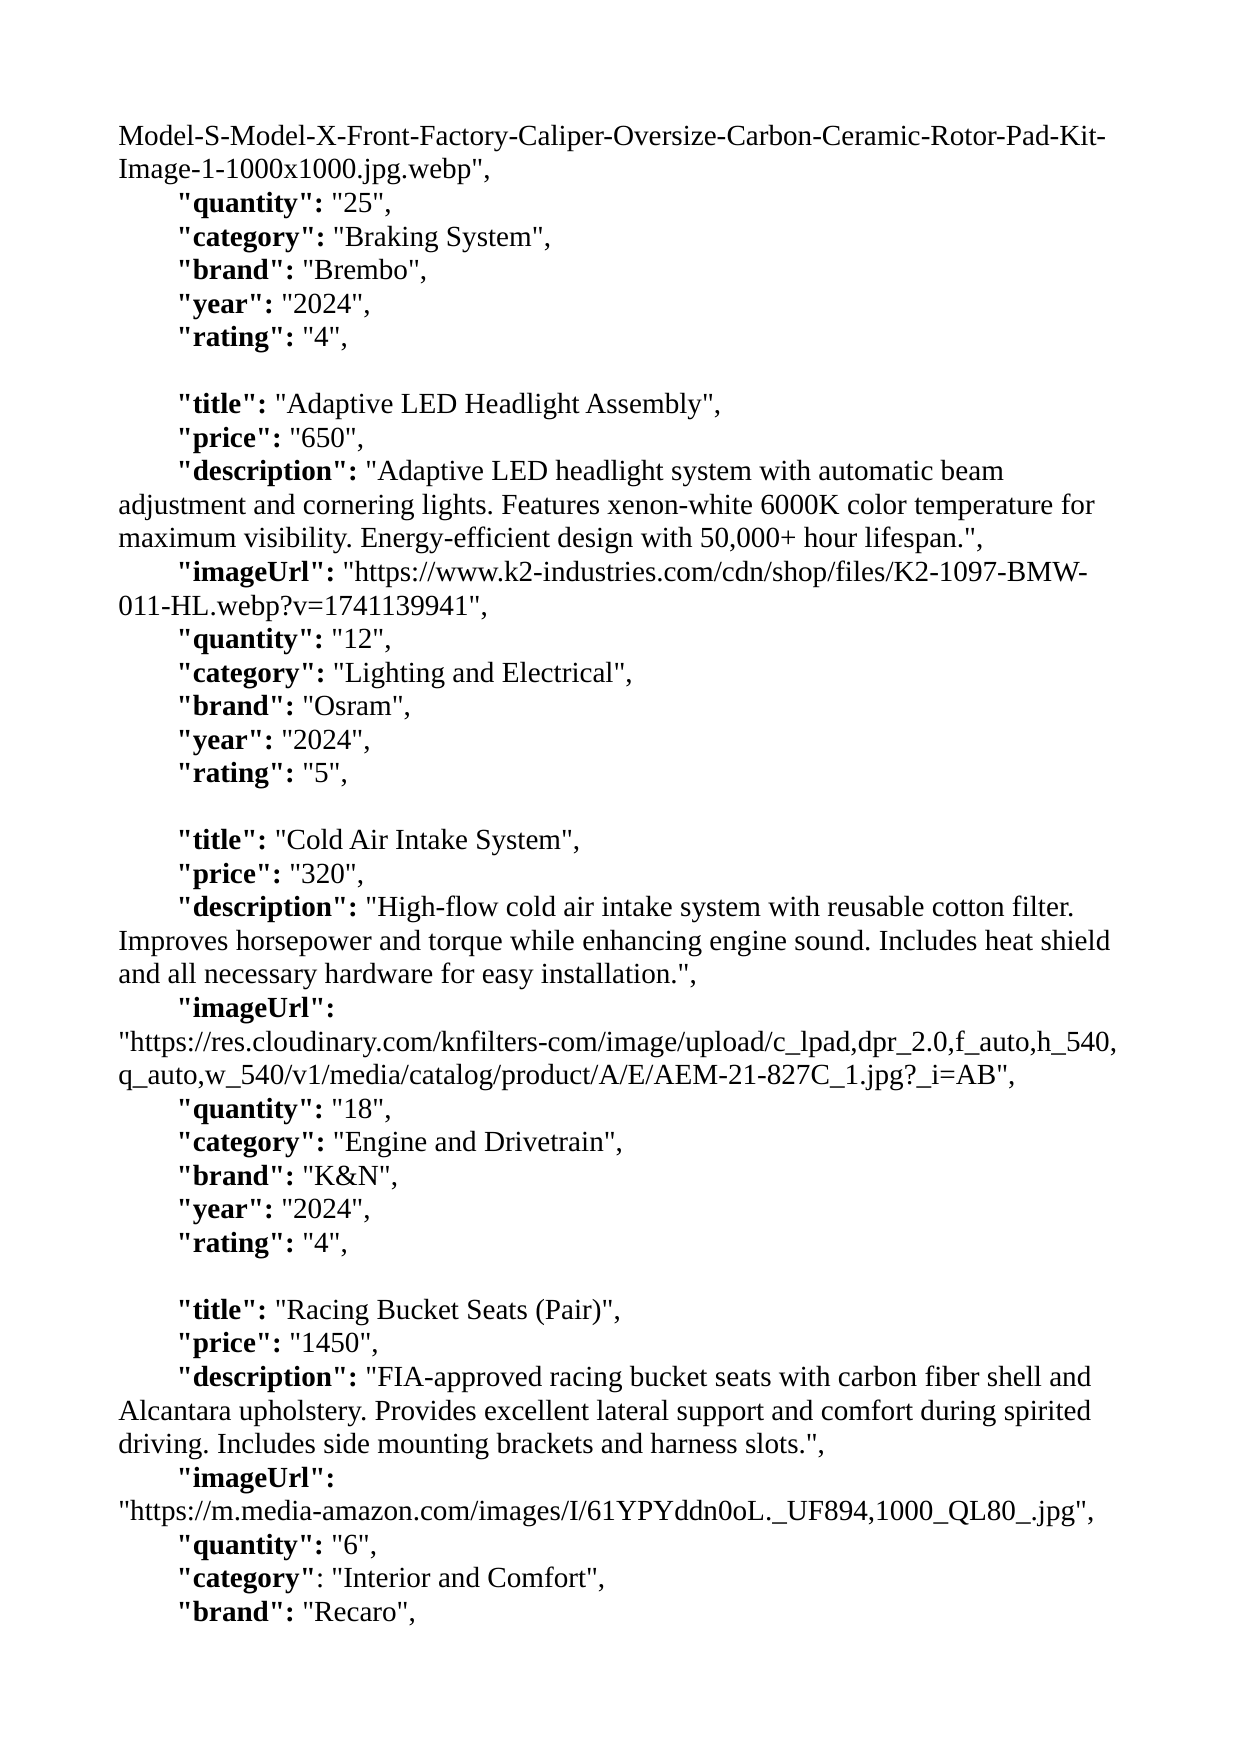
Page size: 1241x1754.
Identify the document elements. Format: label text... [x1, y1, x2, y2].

text "rating": "4", [118, 1225, 1122, 1258]
text "title": "Racing Bucket Seats (Pair)", [118, 1292, 1122, 1326]
text "quantity": "12", [118, 621, 1122, 655]
text "brand": "Osram", [118, 688, 1122, 722]
text "description": "FIA-approved racing bucket seats with carbon fiber shell and Alcantara upholstery. Provides excellent lateral support and comfort during spirited driving. Includes side mounting brackets and harness slots.", [118, 1359, 1122, 1460]
text "description": "High-flow cold air intake system with reusable cotton filter. Improves horsepower and torque while enhancing engine sound. Includes heat shield and all necessary hardware for easy installation.", [118, 889, 1122, 990]
text "year": "2024", [118, 286, 1122, 319]
text "category": "Braking System", [118, 219, 1122, 252]
text "description": "Adaptive LED headlight system with automatic beam adjustment and cornering lights. Features xenon-white 6000K color temperature for maximum visibility. Energy-efficient design with 50,000+ hour lifespan.", [118, 453, 1122, 554]
text "imageUrl": "https://m.media-amazon.com/images/I/61YPYddn0oL._UF894,1000_QL80_.jpg", [118, 1460, 1122, 1527]
text "title": "Adaptive LED Headlight Assembly", [118, 386, 1122, 420]
text "year": "2024", [118, 1191, 1122, 1225]
text "category": "Lighting and Electrical", [118, 655, 1122, 688]
text "imageUrl": "https://res.cloudinary.com/knfilters-com/image/upload/c_lpad,dpr_2.0,f_auto,h_540,q_auto,w_540/v1/media/catalog/product/A/E/AEM-21-827C_1.jpg?_i=AB", [118, 990, 1122, 1091]
text "price": "650", [118, 420, 1122, 453]
text "quantity": "6", [118, 1527, 1122, 1560]
text "brand": "K&N", [118, 1158, 1122, 1191]
text "rating": "4", [118, 319, 1122, 353]
text "price": "1450", [118, 1326, 1122, 1359]
text "year": "2024", [118, 722, 1122, 755]
text "rating": "5", [118, 755, 1122, 789]
text Model-S-Model-X-Front-Factory-Caliper-Oversize-Carbon-Ceramic-Rotor-Pad-Kit-Image-1-1000x1000.jpg.webp", [118, 118, 1122, 185]
text "category": "Engine and Drivetrain", [118, 1124, 1122, 1158]
text "quantity": "18", [118, 1091, 1122, 1124]
text "category": "Interior and Comfort", [118, 1560, 1122, 1594]
text "quantity": "25", [118, 185, 1122, 219]
text "imageUrl": "https://www.k2-industries.com/cdn/shop/files/K2-1097-BMW-011-HL.webp?v=1741139941", [118, 554, 1122, 621]
text "brand": "Recaro", [118, 1594, 1122, 1627]
text "price": "320", [118, 856, 1122, 889]
text "brand": "Brembo", [118, 252, 1122, 286]
text "title": "Cold Air Intake System", [118, 822, 1122, 856]
